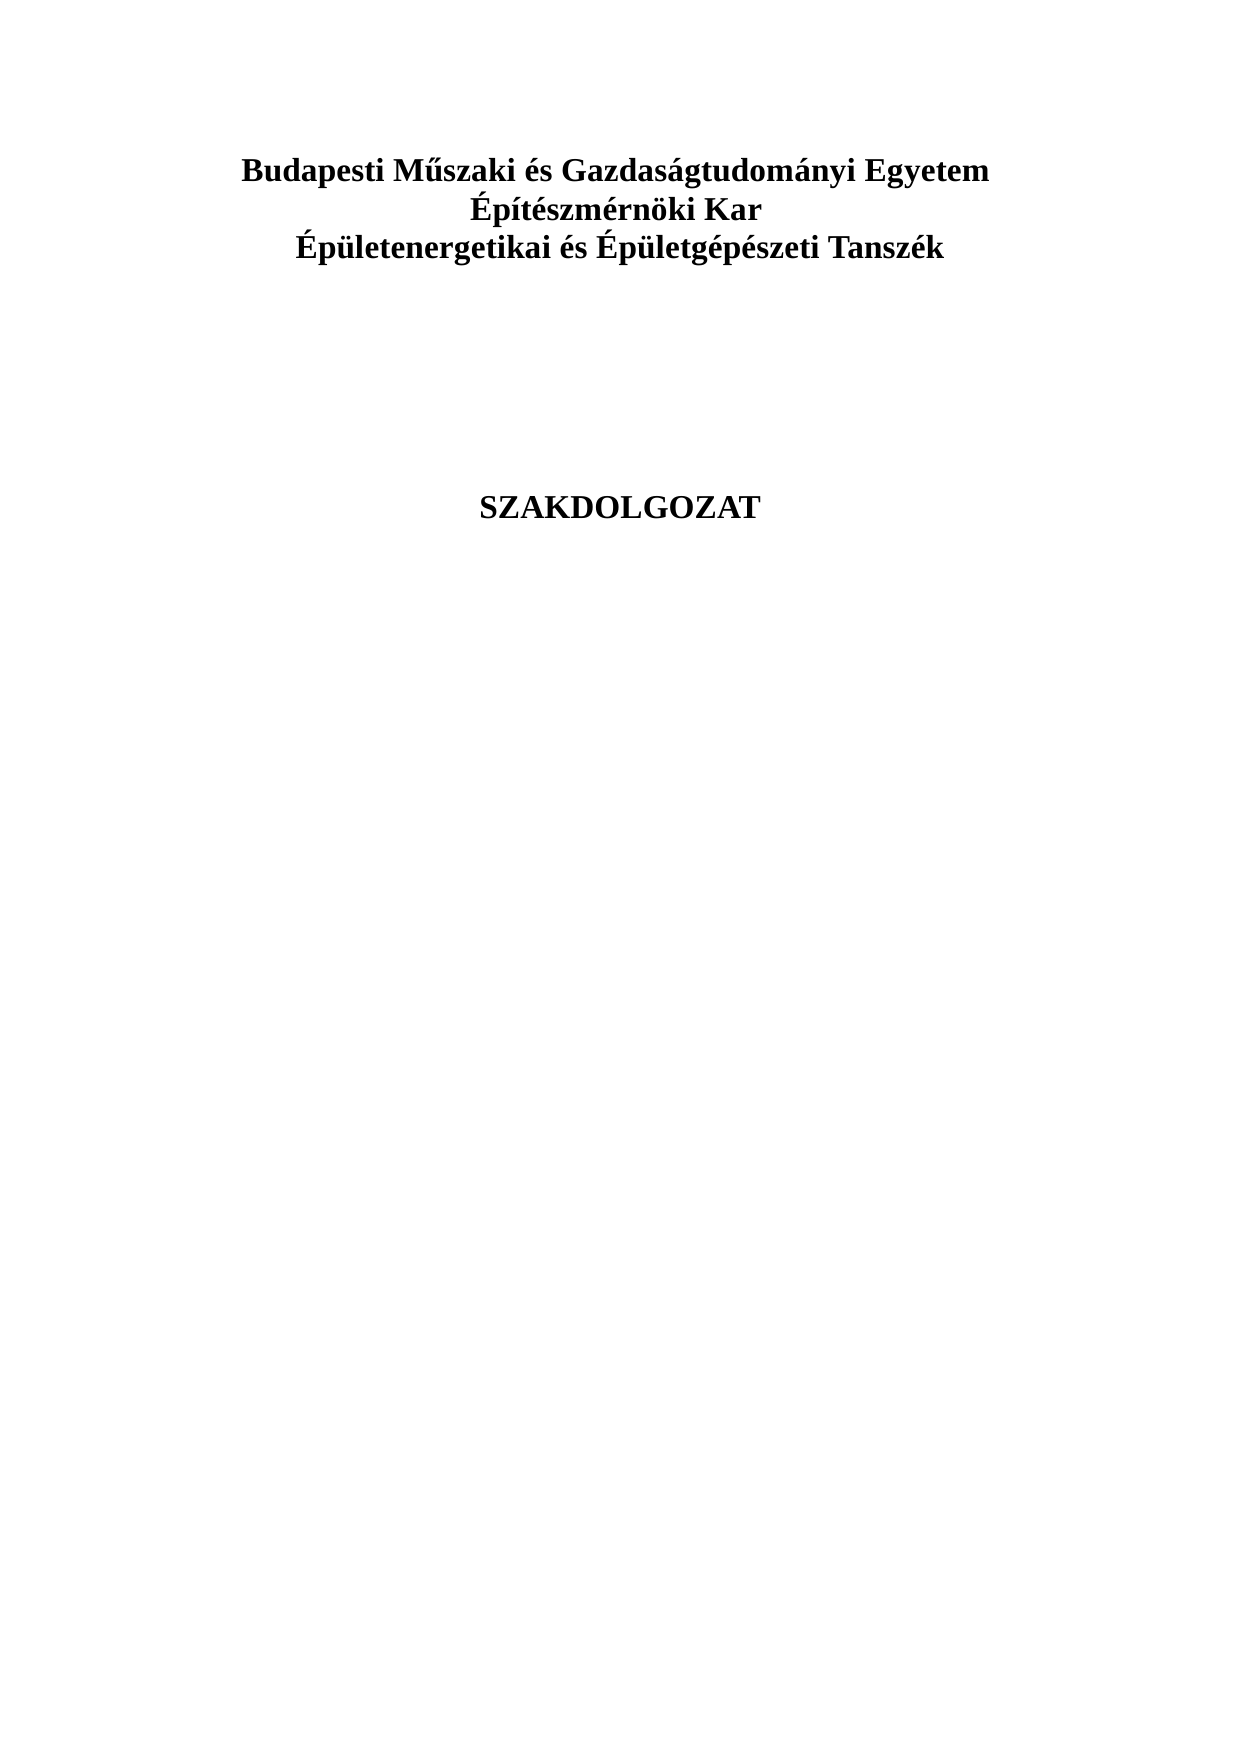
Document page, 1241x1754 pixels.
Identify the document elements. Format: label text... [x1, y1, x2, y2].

text Budapesti Műszaki és Gazdaságtudományi Egyetem [187, 150, 1053, 188]
text SZAKDOLGOZAT [187, 487, 1053, 525]
text Építészmérnöki Kar [187, 188, 1053, 227]
text Épületenergetikai és Épületgépészeti Tanszék [187, 227, 1053, 265]
